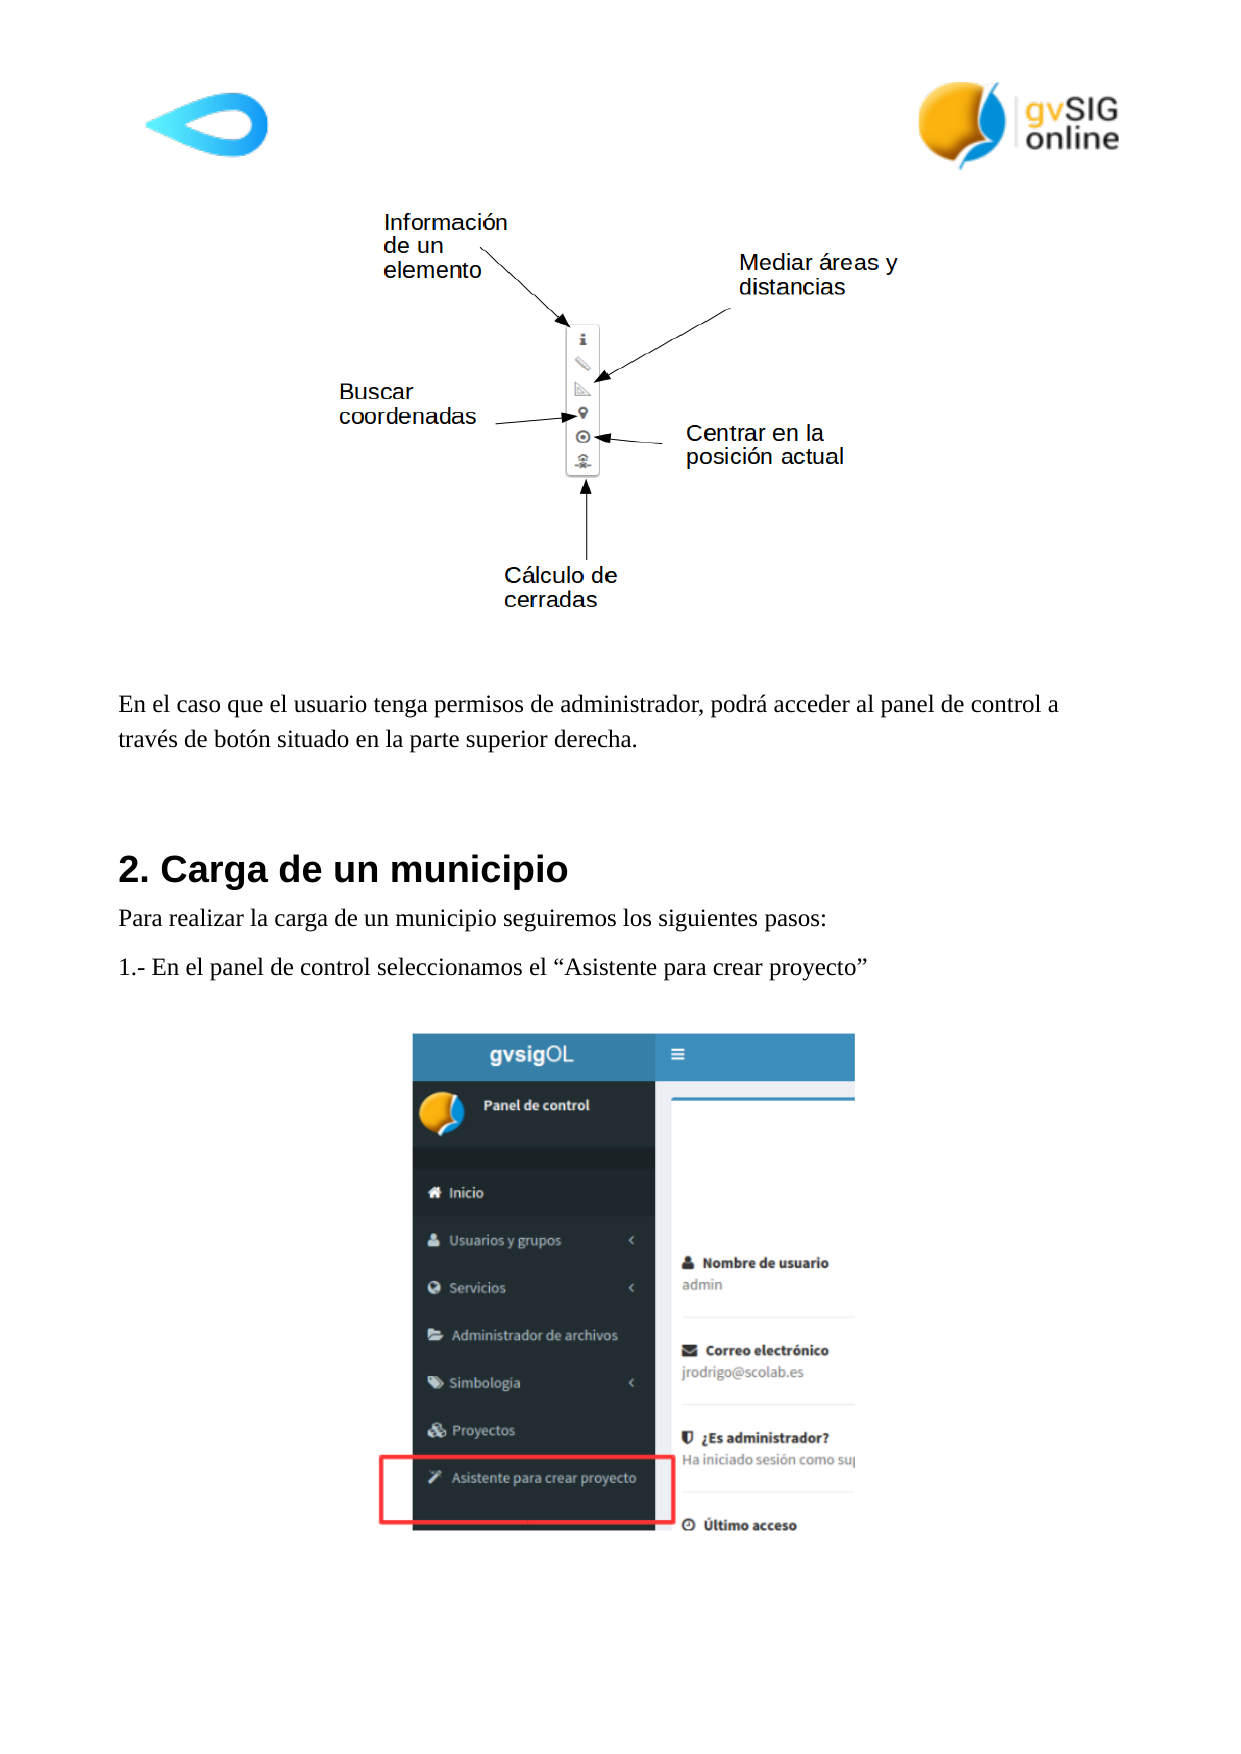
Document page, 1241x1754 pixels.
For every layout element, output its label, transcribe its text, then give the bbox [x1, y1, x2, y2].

text En el caso que el usuario tenga permisos de administrador, podrá acceder al panel de control a través de botón situado en la parte superior derecha. [118, 689, 1122, 752]
text 1.- En el panel de control seleccionamos el “Asistente para crear proyecto” [118, 952, 1122, 981]
text Para realizar la carga de un municipio seguiremos los siguientes pasos: [118, 903, 1122, 932]
picture [125, 82, 288, 174]
picture [312, 176, 928, 635]
picture [326, 1001, 915, 1606]
subtitle 2. Carga de un municipio [118, 847, 1122, 890]
picture [918, 82, 1119, 170]
